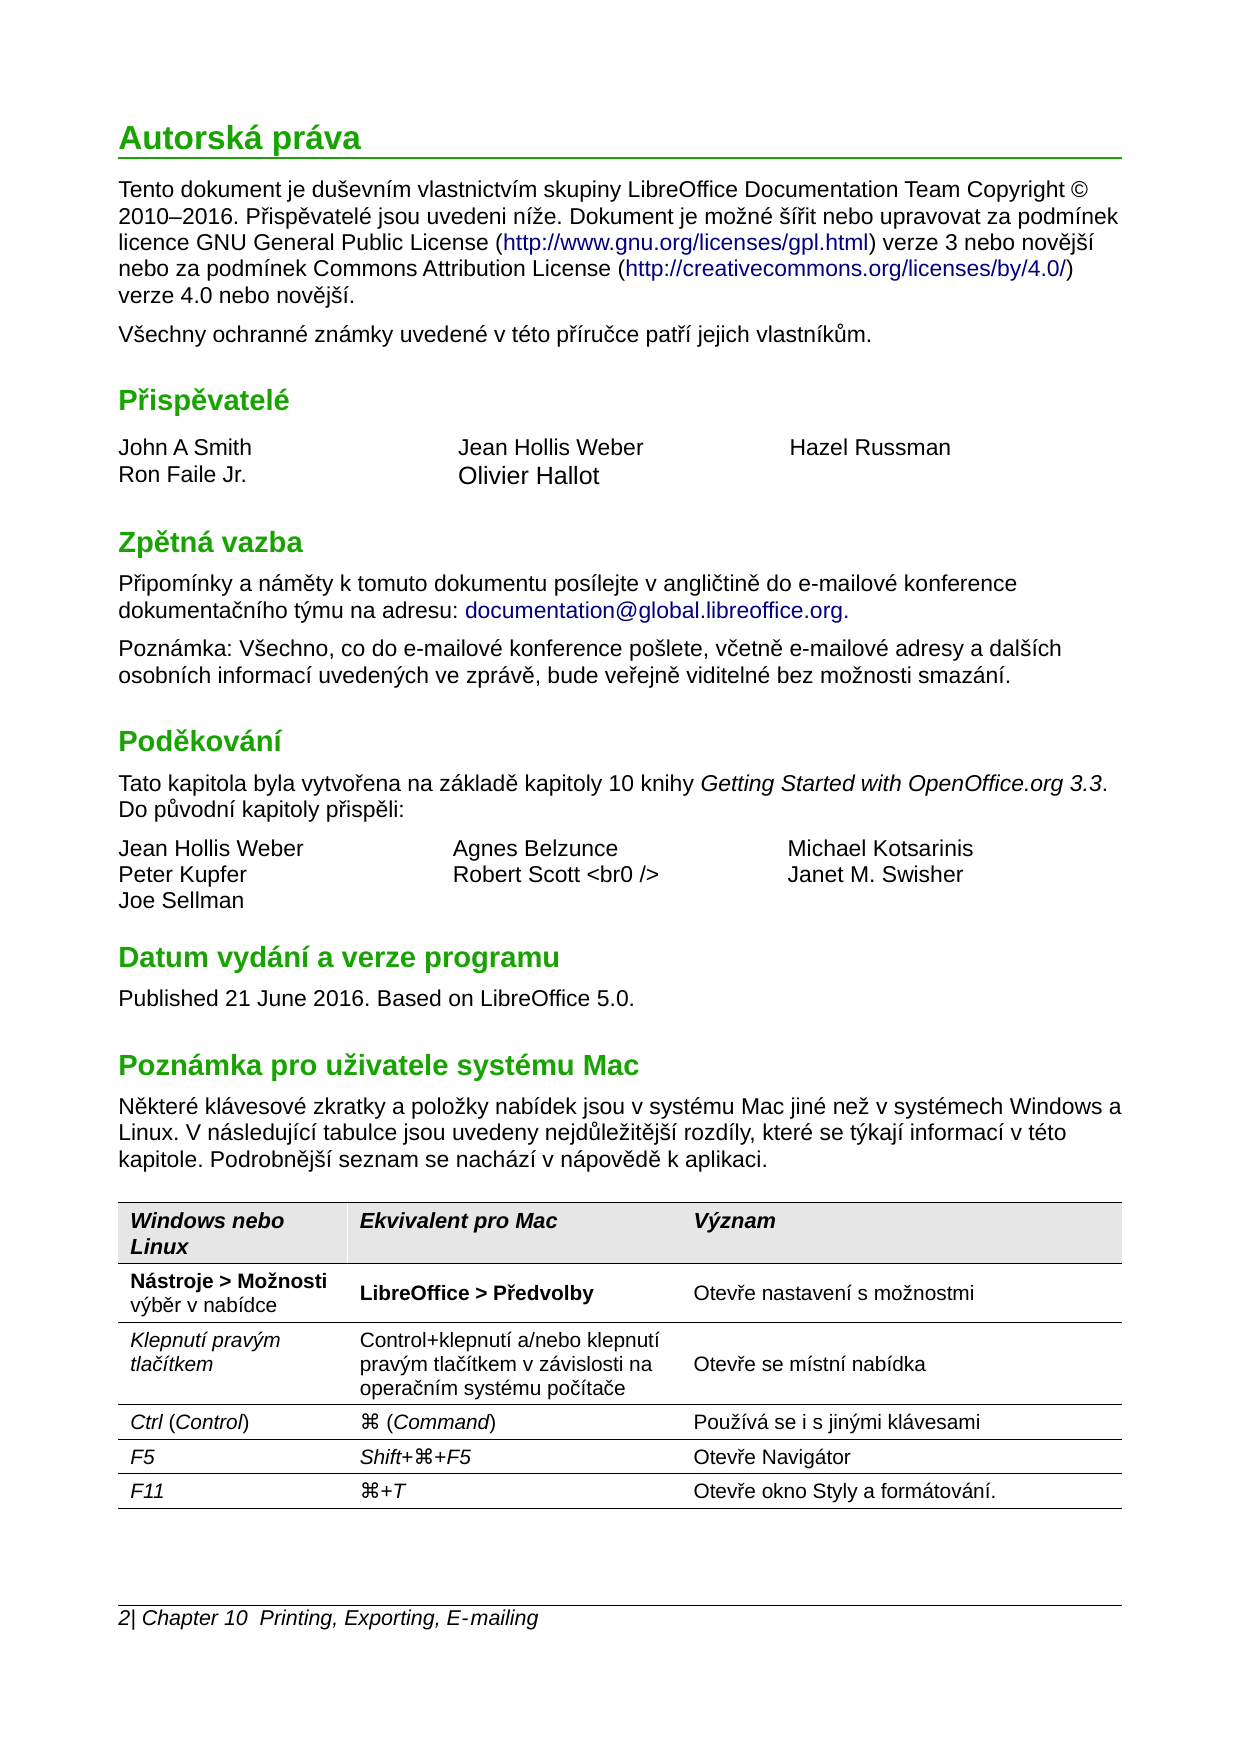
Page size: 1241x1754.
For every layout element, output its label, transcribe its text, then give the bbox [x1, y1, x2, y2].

subtitle Datum vydání a verze programu [118, 940, 1122, 973]
table_cell Ctrl (Control) [118, 1405, 347, 1438]
table_cell Otevře okno Styly a formátování. [681, 1474, 1122, 1507]
table_cell Otevře Navigátor [681, 1440, 1122, 1473]
table_header Michael Kotsarinis [788, 835, 1122, 861]
subtitle Autorská práva [118, 118, 1122, 157]
table_cell LibreOffice > Předvolby [348, 1264, 681, 1322]
table_cell Otevře se místní nabídka [681, 1323, 1122, 1404]
text Některé klávesové zkratky a položky nabídek jsou v systému Mac jiné než v systémech Windows a Linux. V následující tabulce jsou uvedeny nejdůležitější rozdíly, které se týkají informací v této kapitole. Podrobnější seznam se nachází v nápovědě k aplikaci. [118, 1093, 1122, 1172]
table_cell Control+klepnutí a/nebo klepnutí pravým tlačítkem v závislosti na operačním systému počítače [348, 1323, 681, 1404]
table_cell Joe Sellman [118, 888, 453, 916]
table_header Jean Hollis Weber [458, 434, 789, 461]
table_cell Klepnutí pravým tlačítkem [118, 1323, 347, 1404]
table_header Jean Hollis Weber [118, 835, 453, 861]
text Všechny ochranné známky uvedené v této příručce patří jejich vlastníkům. [118, 321, 1122, 347]
table_cell F5 [118, 1440, 347, 1473]
subtitle Přispěvatelé [118, 383, 1122, 417]
table_header John A Smith [118, 434, 458, 461]
table_header Hazel Russman [789, 434, 1122, 461]
table_cell [789, 461, 1122, 489]
table_cell Olivier Hallot [458, 461, 789, 489]
table_cell Otevře nastavení s možnostmi [681, 1264, 1122, 1322]
subtitle Poděkování [118, 724, 1122, 758]
table_cell [453, 888, 787, 916]
table_cell ⌘+T [348, 1474, 681, 1507]
table_cell Robert Scott <br0 /> [453, 861, 787, 887]
table_cell [788, 888, 1122, 916]
table_header Ekvivalent pro Mac [348, 1203, 681, 1263]
text Published 21 June 2016. Based on LibreOffice 5.0. [118, 985, 1122, 1012]
table_header Agnes Belzunce [453, 835, 787, 861]
subtitle Poznámka pro uživatele systému Mac [118, 1048, 1122, 1081]
text Tento dokument je duševním vlastnictvím skupiny LibreOffice Documentation Team Copyright © 2010–2016. Přispěvatelé jsou uvedeni níže. Dokument je možné šířit nebo upravovat za podmínek licence GNU General Public License (http://www.gnu.org/licenses/gpl.html) verze 3 nebo novější nebo za podmínek Commons Attribution License (http://creativecommons.org/licenses/by/4.0/) verze 4.0 nebo novější. [118, 176, 1122, 308]
table_header Windows nebo Linux [118, 1203, 347, 1263]
subtitle Zpětná vazba [118, 525, 1122, 558]
table_cell Peter Kupfer [118, 861, 453, 887]
table_cell Používá se i s jinými klávesami [681, 1405, 1122, 1438]
table_cell Ron Faile Jr. [118, 461, 458, 489]
text Tato kapitola byla vytvořena na základě kapitoly 10 knihy Getting Started with OpenOffice.org 3.3. Do původní kapitoly přispěli: [118, 769, 1122, 822]
table_cell ⌘ (Command) [348, 1405, 681, 1438]
table_cell F11 [118, 1474, 347, 1507]
table_cell Janet M. Swisher [788, 861, 1122, 887]
text Připomínky a náměty k tomuto dokumentu posílejte v angličtině do e-mailové konference dokumentačního týmu na adresu: documentation@global.libreoffice.org. [118, 570, 1122, 623]
table_cell Nástroje > Možnosti výběr v nabídce [118, 1264, 347, 1322]
table_cell Shift+⌘+F5 [348, 1440, 681, 1473]
text Poznámka: Všechno, co do e-mailové konference pošlete, včetně e-mailové adresy a dalších osobních informací uvedených ve zprávě, bude veřejně viditelné bez možnosti smazání. [118, 635, 1122, 688]
table_header Význam [681, 1203, 1122, 1263]
